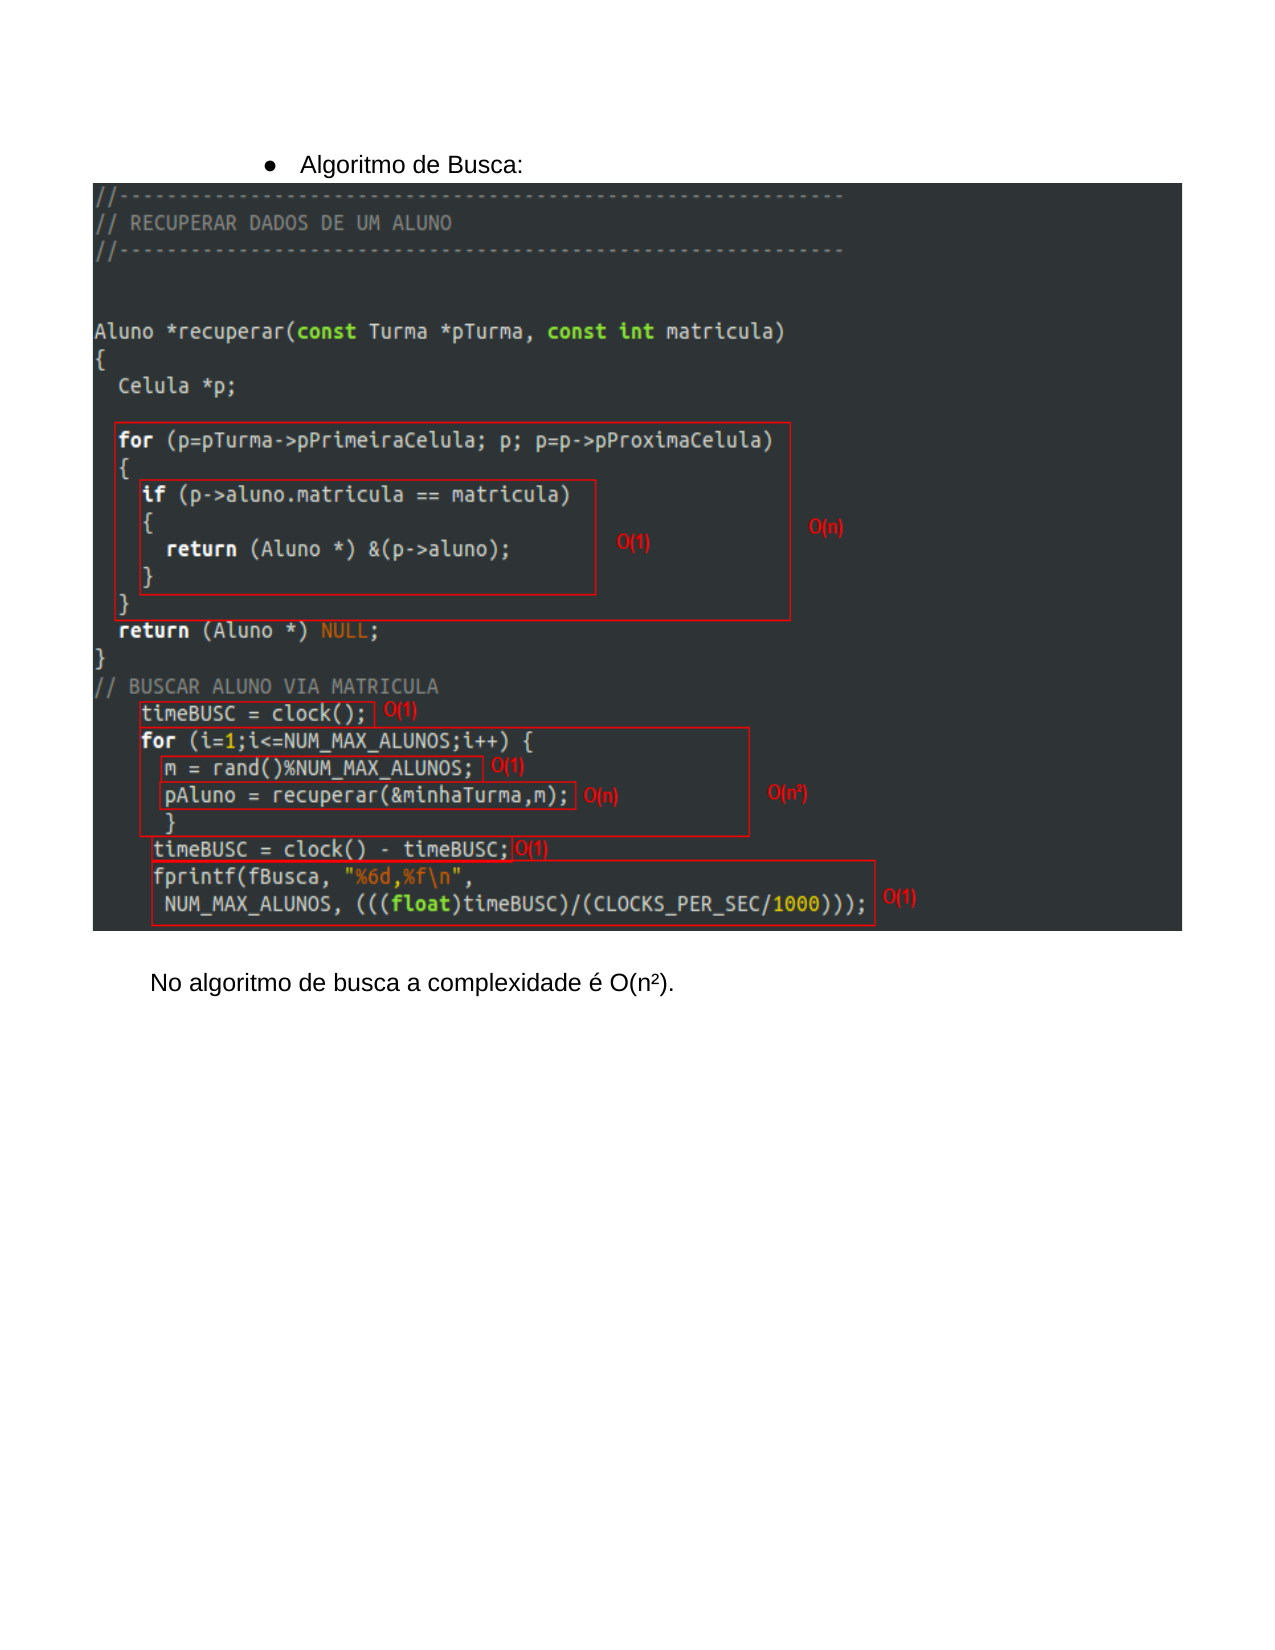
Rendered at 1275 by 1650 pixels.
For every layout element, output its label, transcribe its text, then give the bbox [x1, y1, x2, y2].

picture [92, 183, 1183, 931]
text No algoritmo de busca a complexidade é O(n²). [150, 968, 1125, 997]
list Algoritmo de Busca: [225, 150, 1125, 179]
